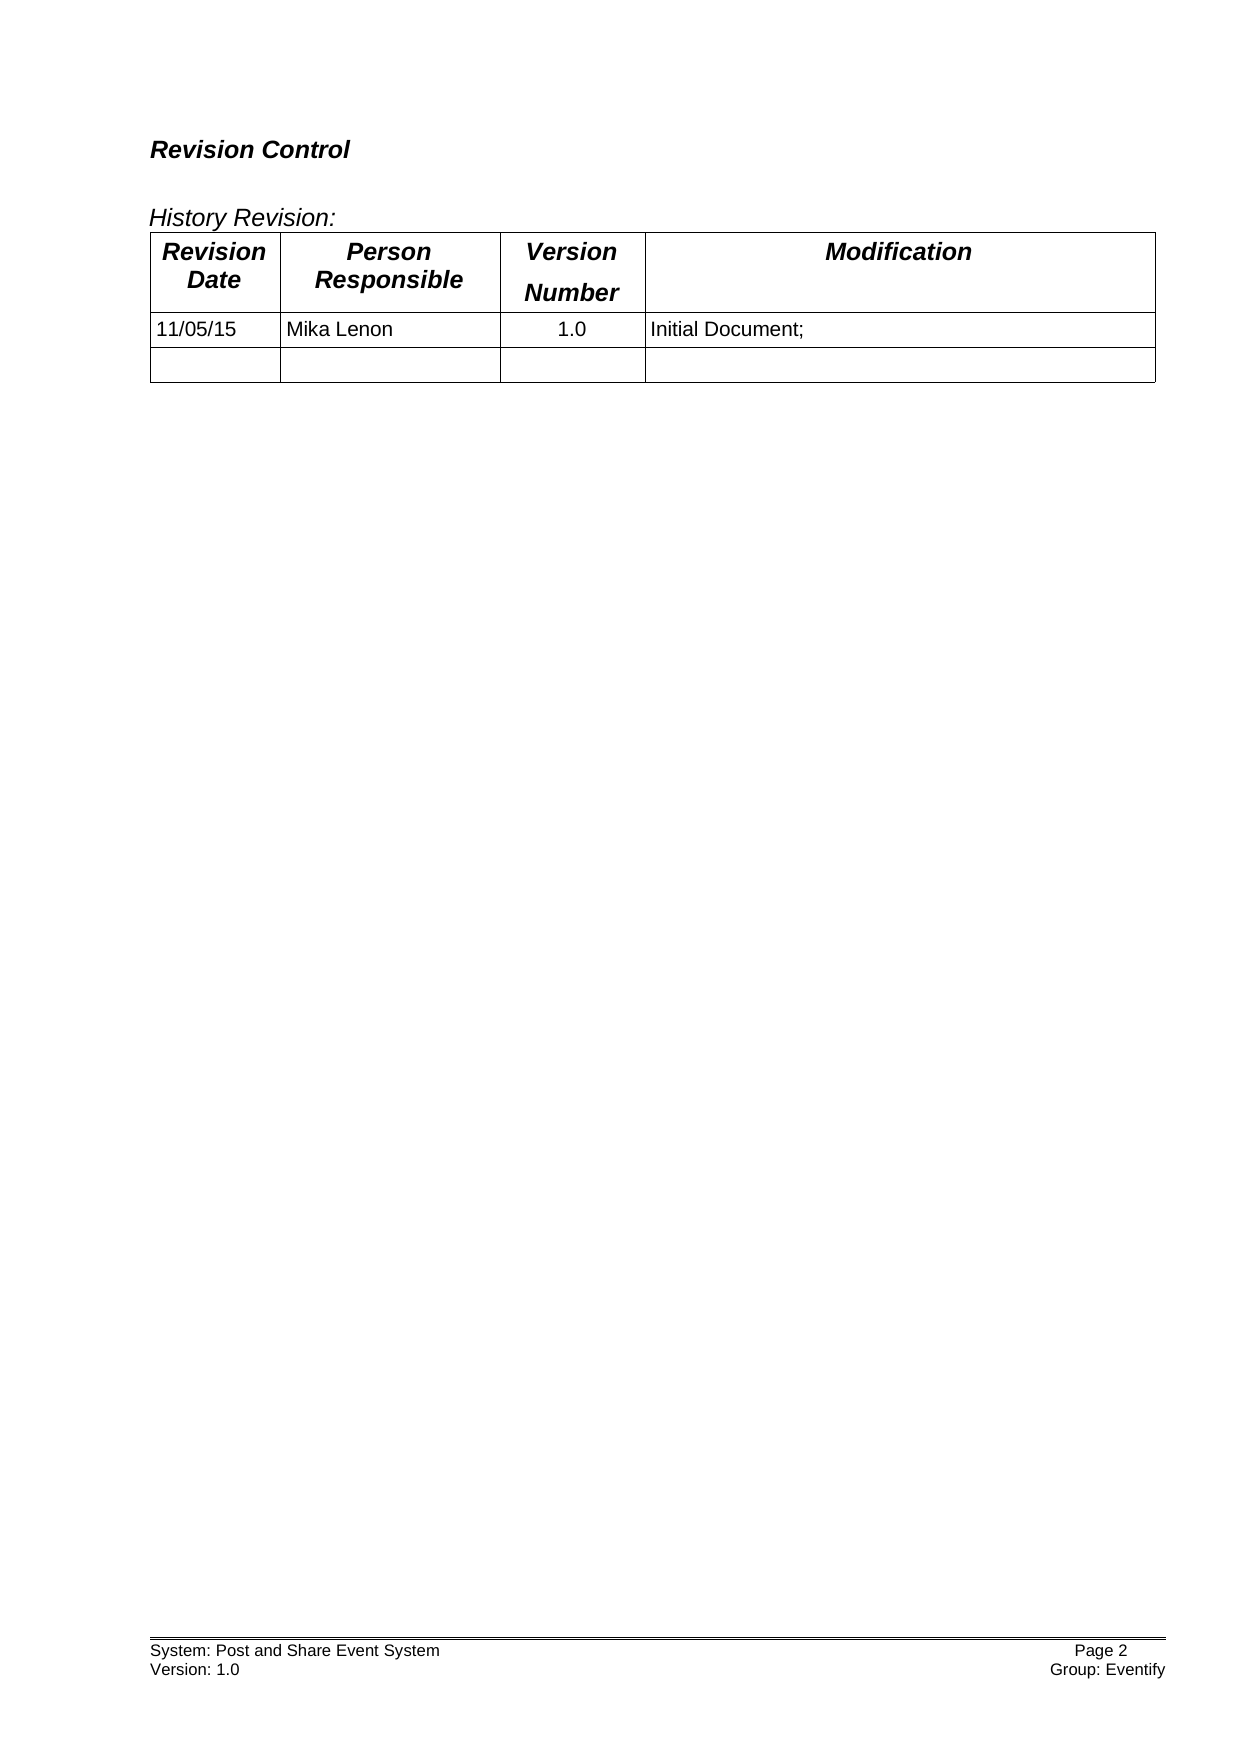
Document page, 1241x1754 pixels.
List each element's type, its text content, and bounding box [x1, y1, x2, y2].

subtitle Revision Control [150, 136, 1166, 164]
table_cell Mika Lenon [281, 313, 500, 347]
table_header Modification [646, 233, 1155, 312]
table_cell [151, 348, 280, 382]
text History Revision: [148, 204, 1166, 232]
table_header Revision Date [151, 233, 280, 312]
table_cell [501, 348, 645, 382]
table_header Version Number [501, 233, 645, 312]
table_cell [646, 348, 1155, 382]
table_cell Initial Document; [646, 313, 1155, 347]
table_cell [281, 348, 500, 382]
table_header Person Responsible [281, 233, 500, 312]
table_cell 1.0 [501, 313, 645, 347]
table_cell 11/05/15 [151, 313, 280, 347]
